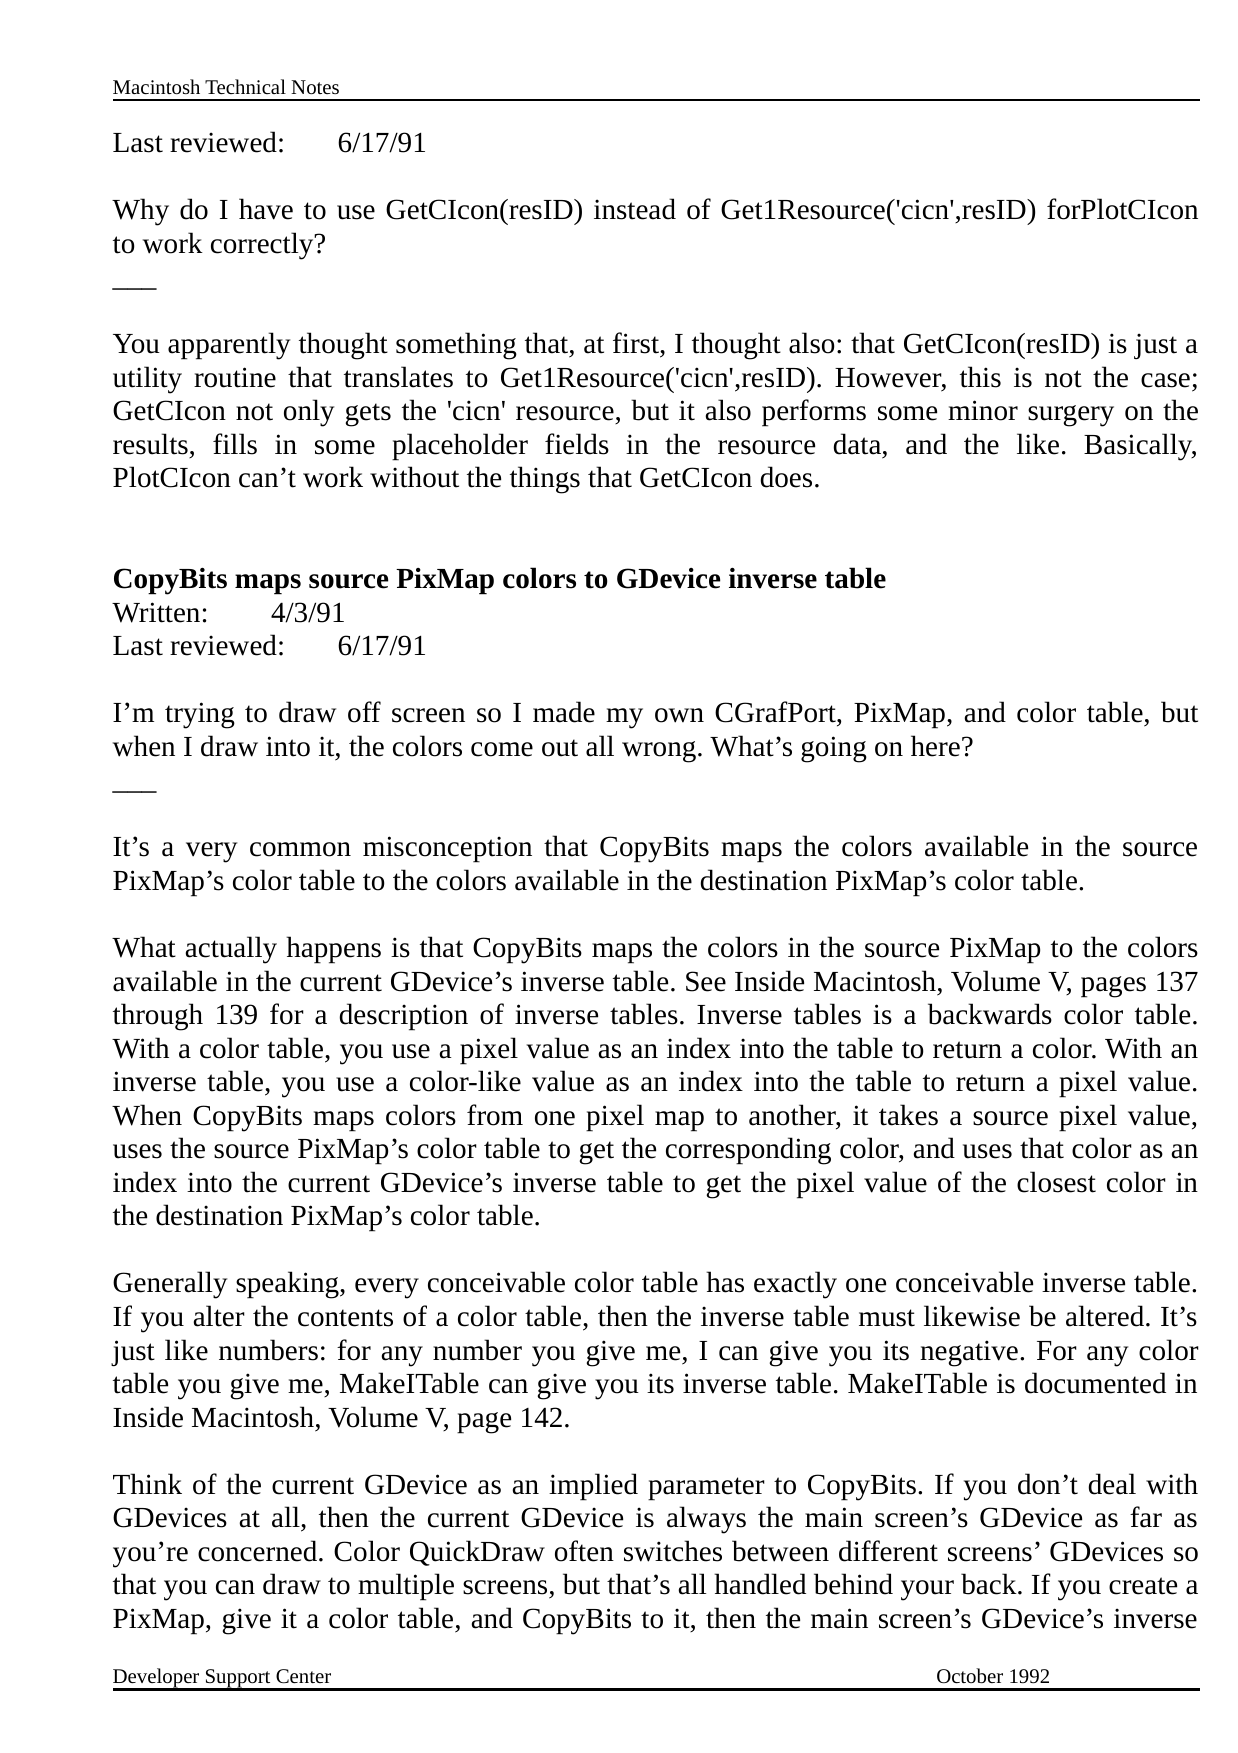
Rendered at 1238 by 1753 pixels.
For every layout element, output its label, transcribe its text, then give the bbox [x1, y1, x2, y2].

text It’s a very common misconception that CopyBits maps the colors available in the source PixMap’s color table to the colors available in the destination PixMap’s color table. [112, 829, 1200, 897]
text ___ [112, 259, 1200, 293]
text Why do I have to use GetCIcon(resID) instead of Get1Resource('cicn',resID) forPlotCIcon to work correctly? [112, 192, 1200, 259]
text Last reviewed: 6/17/91 [112, 628, 1200, 662]
text Last reviewed: 6/17/91 [112, 125, 1200, 159]
text ___ [112, 762, 1200, 796]
text Generally speaking, every conceivable color table has exactly one conceivable inverse table. If you alter the contents of a color table, then the inverse table must likewise be altered. It’s just like numbers: for any number you give me, I can give you its negative. For any color table you give me, MakeITable can give you its inverse table. MakeITable is documented in Inside Macintosh, Volume V, page 142. [112, 1266, 1200, 1433]
text Think of the current GDevice as an implied parameter to CopyBits. If you don’t deal with GDevices at all, then the current GDevice is always the main screen’s GDevice as far as you’re concerned. Color QuickDraw often switches between different screens’ GDevices so that you can draw to multiple screens, but that’s all handled behind your back. If you create a PixMap, give it a color table, and CopyBits to it, then the main screen’s GDevice’s inverse [112, 1467, 1200, 1634]
text CopyBits maps source PixMap colors to GDevice inverse table [112, 561, 1200, 595]
text What actually happens is that CopyBits maps the colors in the source PixMap to the colors available in the current GDevice’s inverse table. See Inside Macintosh, Volume V, pages 137 through 139 for a description of inverse tables. Inverse tables is a backwards color table. With a color table, you use a pixel value as an index into the table to return a color. With an inverse table, you use a color-like value as an index into the table to return a pixel value. When CopyBits maps colors from one pixel map to another, it takes a source pixel value, uses the source PixMap’s color table to get the corresponding color, and uses that color as an index into the current GDevice’s inverse table to get the pixel value of the closest color in the destination PixMap’s color table. [112, 930, 1200, 1232]
text I’m trying to draw off screen so I made my own CGrafPort, PixMap, and color table, but when I draw into it, the colors come out all wrong. What’s going on here? [112, 695, 1200, 762]
text You apparently thought something that, at first, I thought also: that GetCIcon(resID) is just a utility routine that translates to Get1Resource('cicn',resID). However, this is not the case; GetCIcon not only gets the 'cicn' resource, but it also performs some minor surgery on the results, fills in some placeholder fields in the resource data, and the like. Basically, PlotCIcon can’t work without the things that GetCIcon does. [112, 326, 1200, 494]
text Written: 4/3/91 [112, 595, 1200, 628]
